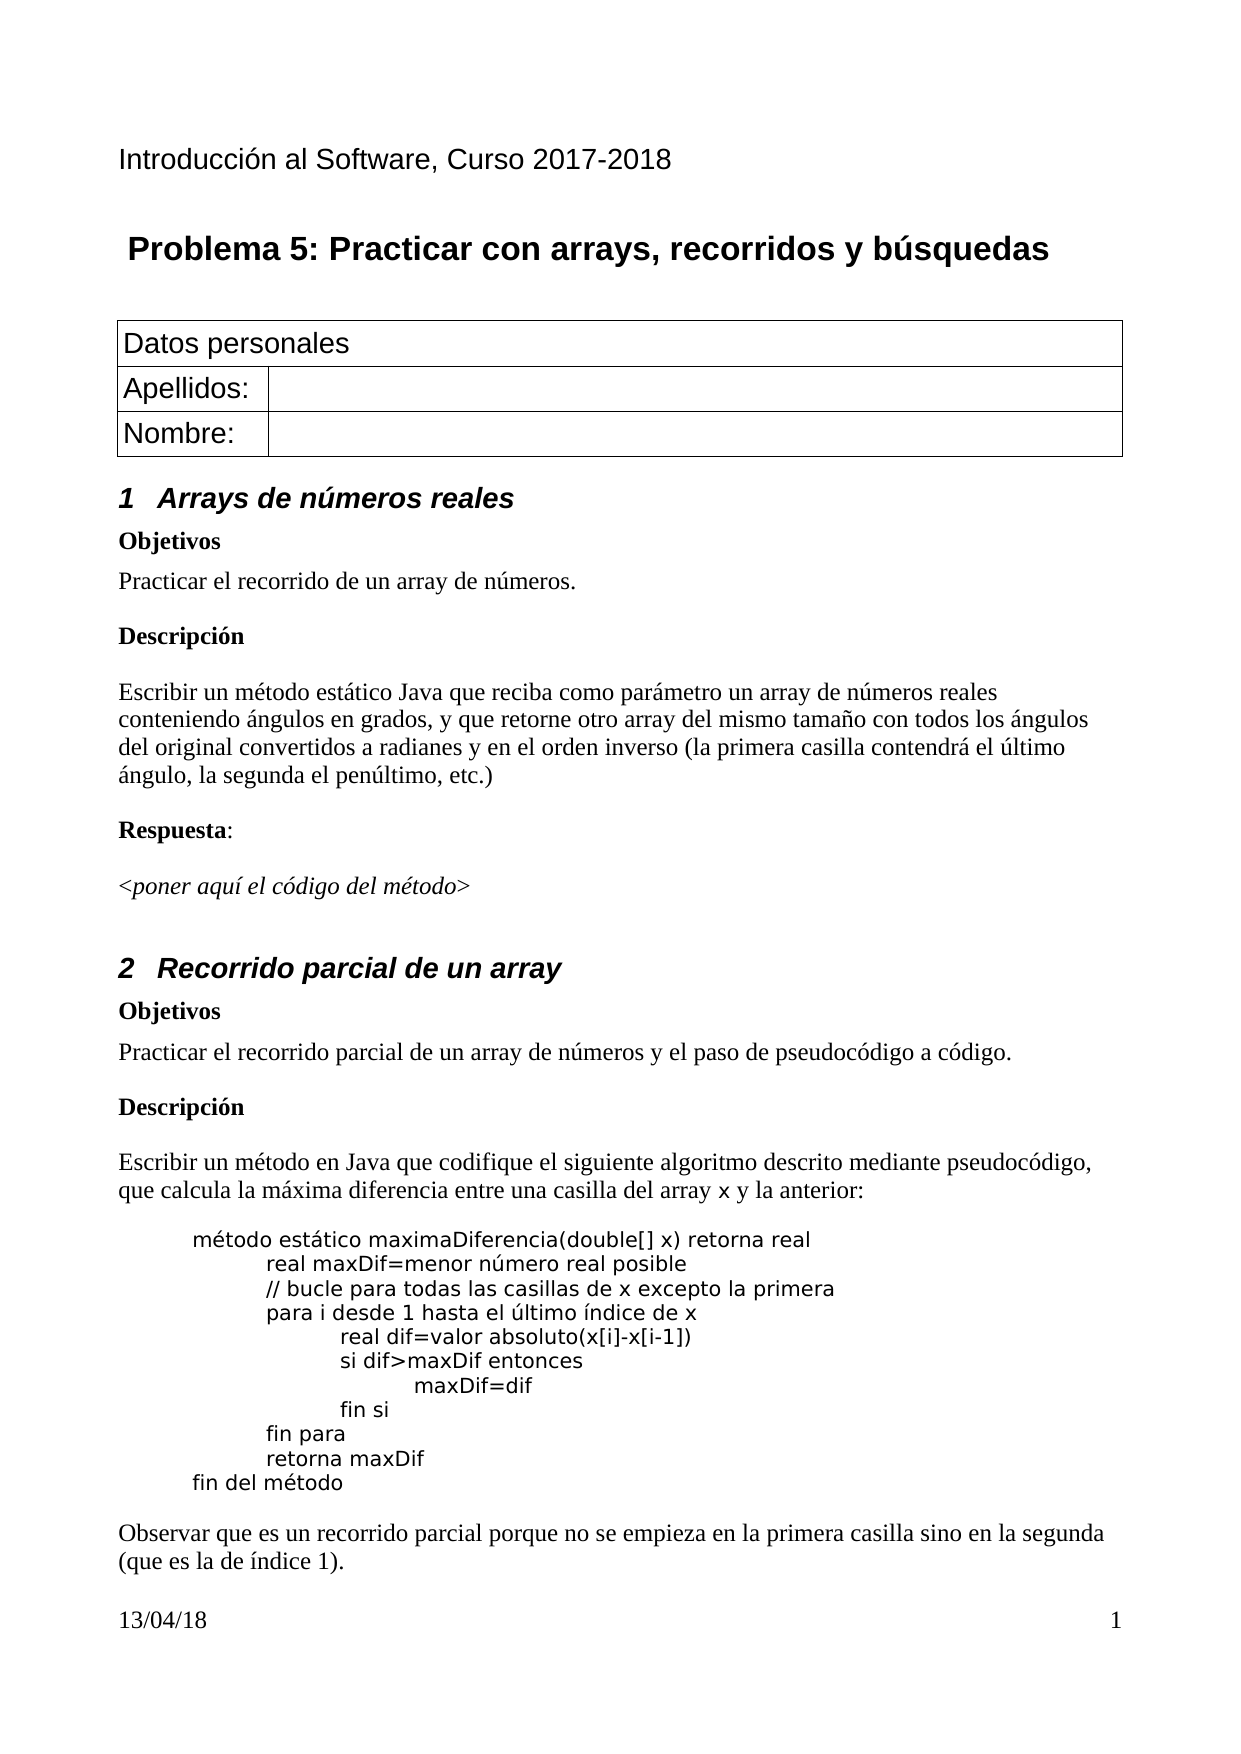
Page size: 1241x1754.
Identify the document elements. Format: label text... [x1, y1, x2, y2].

table_cell Apellidos: [118, 367, 268, 411]
text Respuesta: [118, 816, 1122, 844]
text maxDif=dif [413, 1374, 1122, 1398]
text Practicar el recorrido de un array de números. [118, 567, 1122, 595]
subtitle Arrays de números reales [118, 482, 1122, 514]
table_header Datos personales [118, 321, 1122, 366]
text real maxDif=menor número real posible [266, 1252, 1122, 1277]
text para i desde 1 hasta el último índice de x [266, 1301, 1122, 1325]
text // bucle para todas las casillas de x excepto la primera [266, 1277, 1122, 1301]
table_cell [269, 367, 1122, 411]
text Escribir un método estático Java que reciba como parámetro un array de números reales conteniendo ángulos en grados, y que retorne otro array del mismo tamaño con todos los ángulos del original convertidos a radianes y en el orden inverso (la primera casilla contendrá el último ángulo, la segunda el penúltimo, etc.) [118, 678, 1122, 789]
text si dif>maxDif entonces [340, 1349, 1122, 1374]
text Descripción [118, 1093, 1122, 1121]
text fin para [266, 1422, 1122, 1447]
text fin del método [192, 1471, 1122, 1495]
text <poner aquí el código del método> [118, 872, 1122, 899]
text real dif=valor absoluto(x[i]-x[i-1]) [340, 1325, 1122, 1349]
text Observar que es un recorrido parcial porque no se empieza en la primera casilla sino en la segunda (que es la de índice 1). [118, 1519, 1122, 1575]
text fin si [340, 1398, 1122, 1422]
table_cell Nombre: [118, 412, 268, 456]
text Escribir un método en Java que codifique el siguiente algoritmo descrito mediante pseudocódigo, que calcula la máxima diferencia entre una casilla del array x y la anterior: [118, 1148, 1122, 1204]
text Practicar el recorrido parcial de un array de números y el paso de pseudocódigo a código. [118, 1038, 1122, 1065]
text Objetivos [118, 997, 1122, 1025]
text método estático maximaDiferencia(double[] x) retorna real [192, 1228, 1122, 1252]
text Descripción [118, 622, 1122, 650]
text Objetivos [118, 527, 1122, 554]
text retorna maxDif [266, 1447, 1122, 1471]
table_cell [269, 412, 1122, 456]
subtitle Recorrido parcial de un array [118, 952, 1122, 985]
subtitle Problema 5: Practicar con arrays, recorridos y búsquedas [118, 230, 1122, 268]
